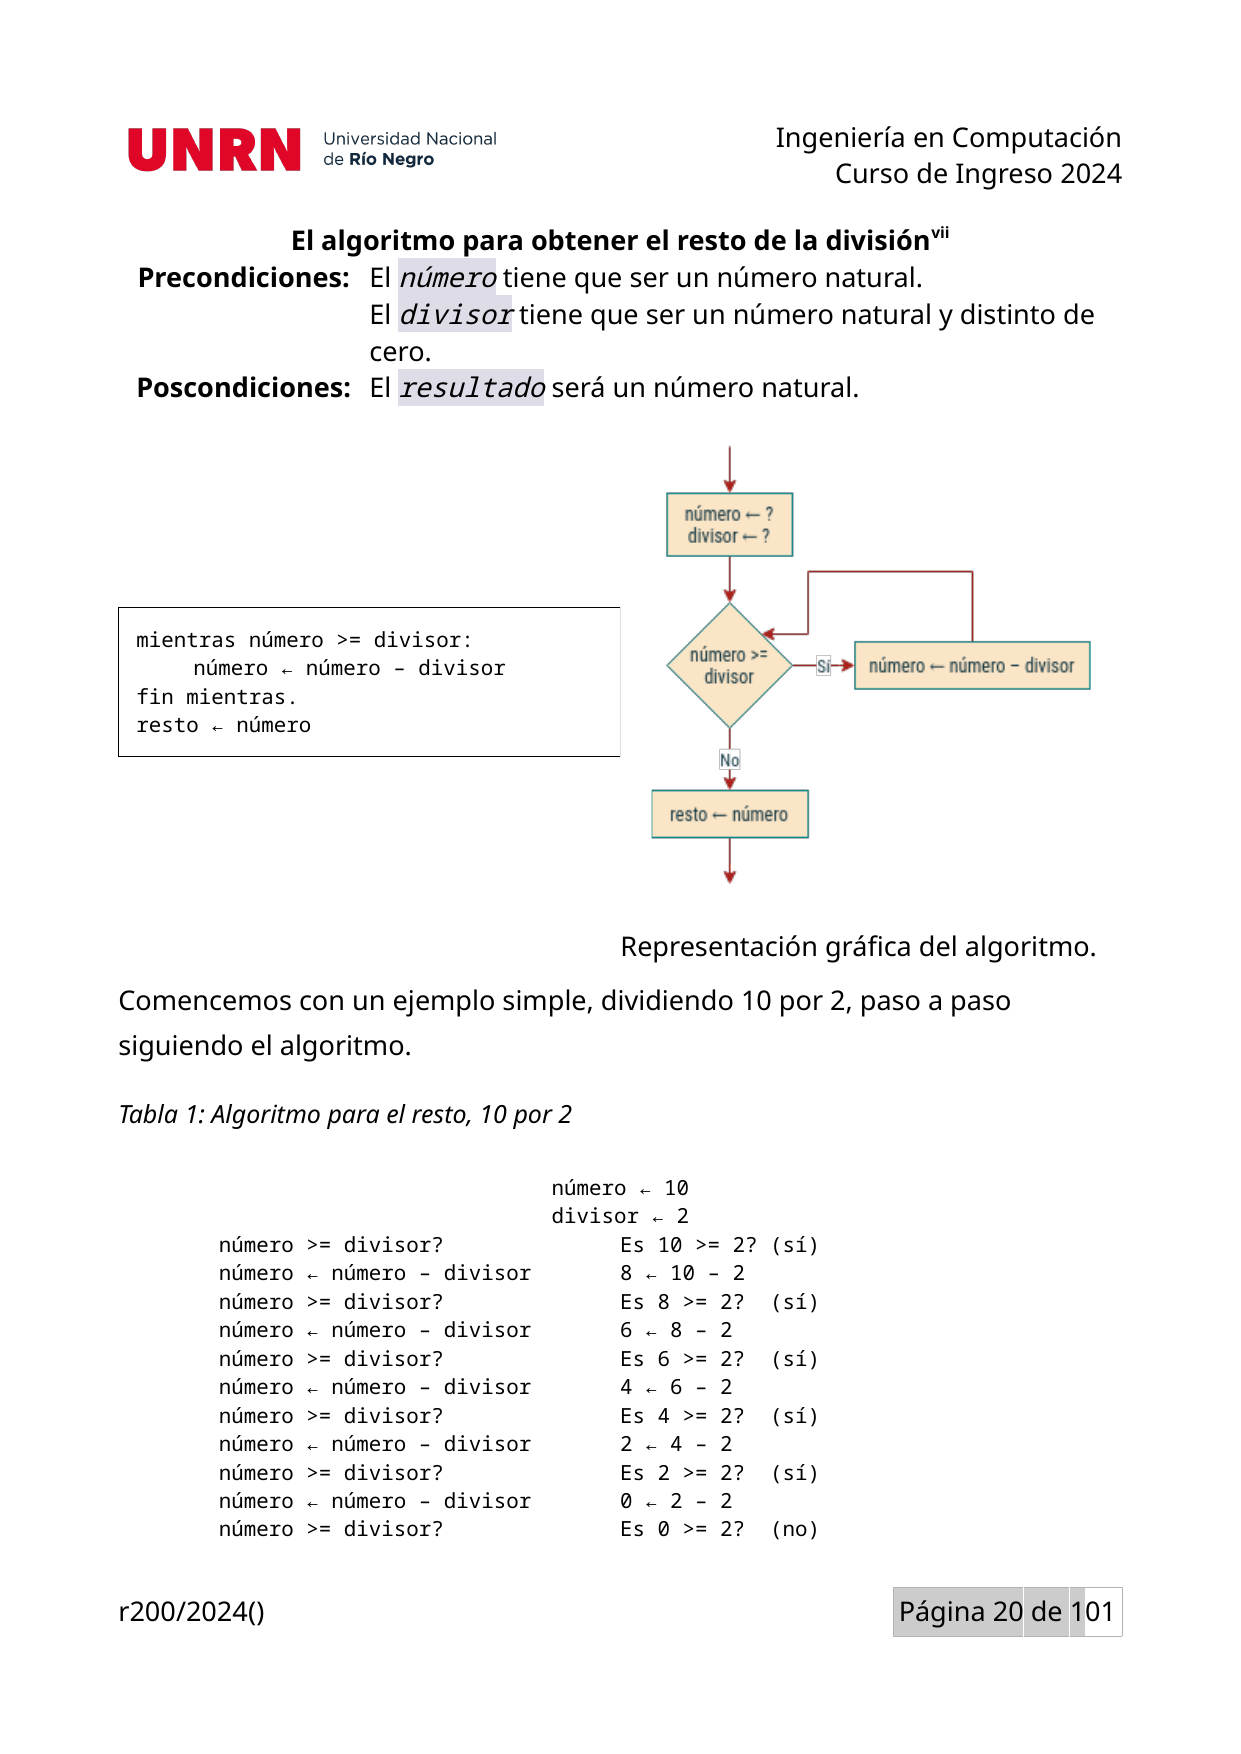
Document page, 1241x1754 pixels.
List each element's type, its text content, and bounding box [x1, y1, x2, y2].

table_cell número >= divisor? [219, 1458, 620, 1486]
table_cell número ← número – divisor [219, 1315, 620, 1344]
table_cell [118, 406, 620, 607]
table_cell Es 8 >= 2? (sí) [620, 1287, 1022, 1315]
table_cell Es 2 >= 2? (sí) [620, 1458, 1022, 1486]
table_cell Es 0 >= 2? (no) [620, 1515, 1022, 1543]
table_cell número >= divisor? [219, 1287, 620, 1315]
table_cell El número tiene que ser un número natural.‍ El divisor tiene que ser un número natural y distinto de cero. [369, 258, 1122, 369]
table_header número ← 10 [219, 1173, 1022, 1202]
table_cell Representación gráfica del algoritmo. [620, 406, 1122, 964]
table_cell número ← número – divisor [219, 1429, 620, 1458]
table_cell Es 10 >= 2? (sí) [620, 1230, 1022, 1258]
table_cell El resultado será un número natural. [369, 369, 398, 406]
text Tabla 1: Algoritmo para el resto, 10 por 2 [118, 1097, 1122, 1131]
table_cell 0 ← 2 – 2 [620, 1486, 1022, 1514]
text Comencemos con un ejemplo simple, dividiendo 10 por 2, paso a paso siguiendo el algoritmo. [118, 982, 1122, 1063]
table_cell 4 ← 6 – 2 [620, 1372, 1022, 1401]
table_cell 8 ← 10 – 2 [620, 1259, 1022, 1287]
table_cell número >= divisor? [219, 1401, 620, 1429]
table_cell 6 ← 8 – 2 [620, 1315, 1022, 1344]
table_cell número >= divisor? [219, 1515, 620, 1543]
table_cell El resultado será un número natural. [544, 369, 1122, 406]
table_cell Precondiciones: [118, 258, 369, 369]
table_cell Es 4 >= 2? (sí) [620, 1401, 1022, 1429]
table_cell mientras número >= divisor: número ← número – divisor fin mientras. resto ← número [119, 608, 620, 756]
table_cell [118, 757, 620, 964]
table_cell número >= divisor? [219, 1230, 620, 1258]
table_cell número ← número – divisor [219, 1486, 620, 1514]
picture [651, 435, 1091, 898]
table_cell divisor ← 2 [219, 1202, 1022, 1230]
table_cell Es 6 >= 2? (sí) [620, 1344, 1022, 1372]
picture [118, 118, 505, 180]
table_header El algoritmo para obtener el resto de la división [118, 221, 1122, 258]
table_cell número ← número – divisor [219, 1259, 620, 1287]
table_cell ‍Poscondiciones: [118, 369, 369, 406]
table_cell 2 ← 4 – 2 [620, 1429, 1022, 1458]
table_cell número >= divisor? [219, 1344, 620, 1372]
table_cell número ← número – divisor [219, 1372, 620, 1401]
